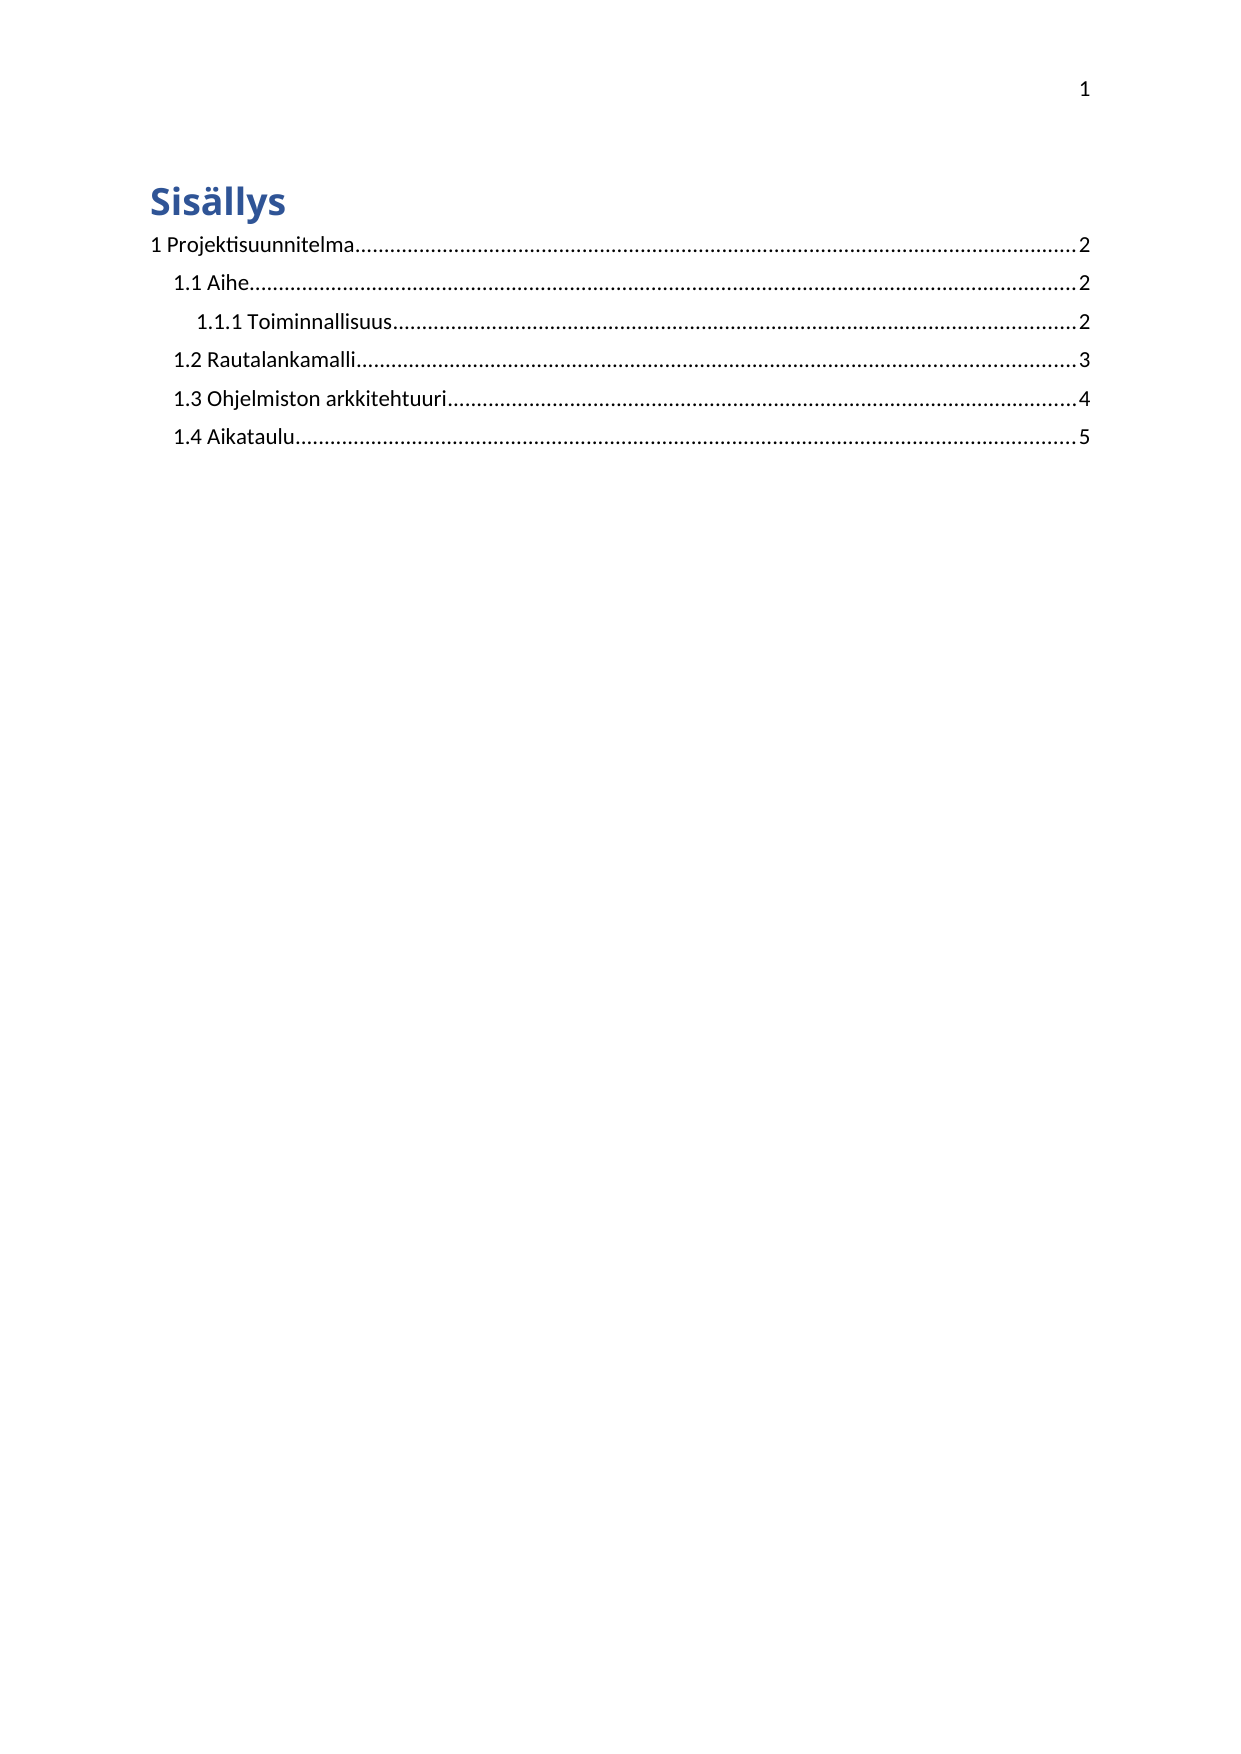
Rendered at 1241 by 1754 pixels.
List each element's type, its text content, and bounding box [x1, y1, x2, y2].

text 1.1 Aihe 2 [173, 268, 1090, 297]
subtitle Sisällys [150, 175, 1090, 226]
text 1 Projektisuunnitelma 2 [150, 230, 1090, 258]
text 1.2 Rautalankamalli 3 [173, 345, 1090, 373]
text 1.1.1 Toiminnallisuus 2 [196, 307, 1090, 335]
text 1.3 Ohjelmiston arkkitehtuuri 4 [173, 384, 1090, 412]
text 1.4 Aikataulu 5 [173, 422, 1090, 450]
